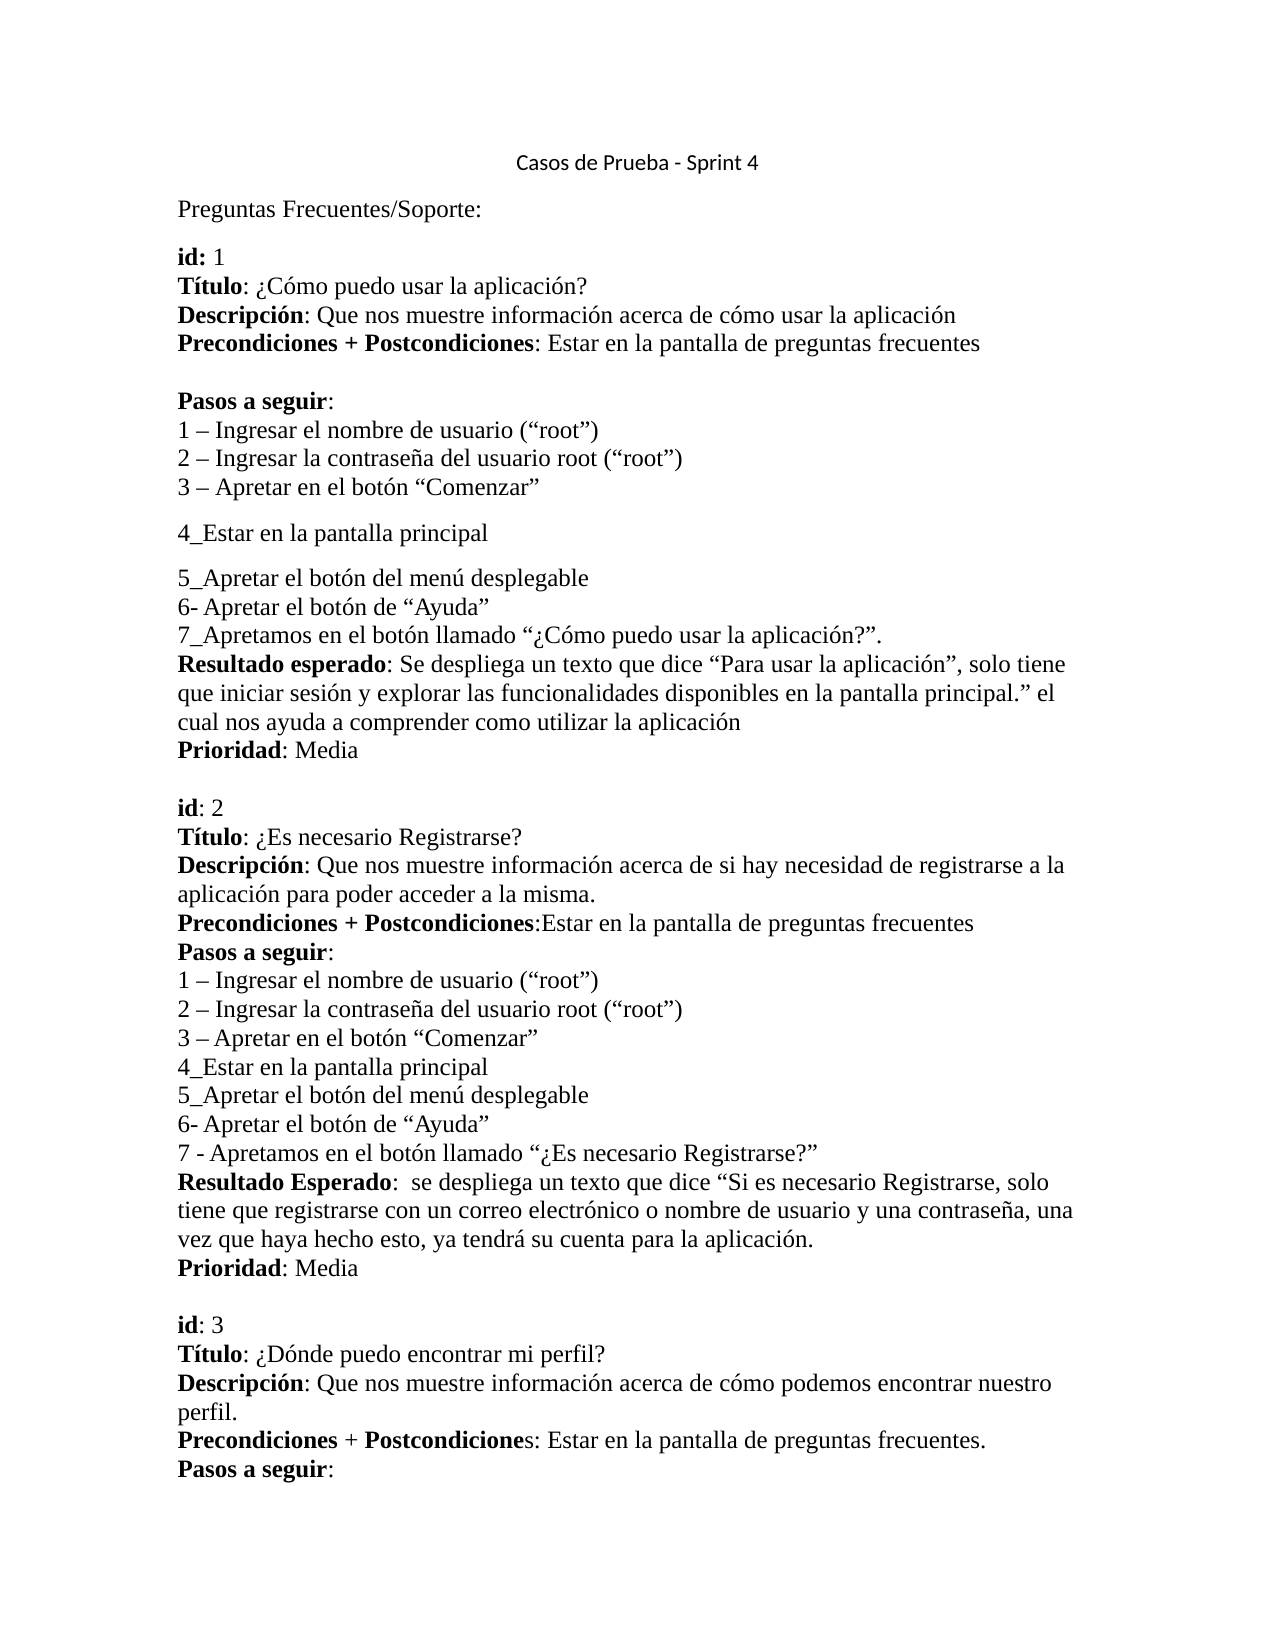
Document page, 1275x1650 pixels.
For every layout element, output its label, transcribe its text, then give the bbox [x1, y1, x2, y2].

text Título: ¿Dónde puedo encontrar mi perfil? [177, 1339, 1098, 1368]
text Casos de Prueba - Sprint 4 [177, 148, 1098, 176]
text id: 1 Título: ¿Cómo puedo usar la aplicación? Descripción: Que nos muestre información acerca de cómo usar la aplicación Precondiciones + Postcondiciones: Estar en la pantalla de preguntas frecuentes Pasos a seguir: [177, 242, 1098, 415]
text 7_Apretamos en el botón llamado “¿Cómo puedo usar la aplicación?”. Resultado esperado: Se despliega un texto que dice “Para usar la aplicación”, solo tiene que iniciar sesión y explorar las funcionalidades disponibles en la pantalla principal.” el cual nos ayuda a comprender como utilizar la aplicación Prioridad: Media id: 2 Título: ¿Es necesario Registrarse? Descripción: Que nos muestre información acerca de si hay necesidad de registrarse a la aplicación para poder acceder a la misma. Precondiciones + Postcondiciones:Estar en la pantalla de preguntas frecuentes Pasos a seguir: 1 – Ingresar el nombre de usuario (“root”) 2 – Ingresar la contraseña del usuario root (“root”) 3 – Apretar en el botón “Comenzar” [177, 621, 1098, 1052]
text 1 – Ingresar el nombre de usuario (“root”) 2 – Ingresar la contraseña del usuario root (“root”) 3 – Apretar en el botón “Comenzar” [177, 415, 1098, 501]
text Resultado Esperado: se despliega un texto que dice “Si es necesario Registrarse, solo tiene que registrarse con un correo electrónico o nombre de usuario y una contraseña, una vez que haya hecho esto, ya tendrá su cuenta para la aplicación. [177, 1167, 1098, 1253]
text 5_Apretar el botón del menú desplegable 6- Apretar el botón de “Ayuda” [177, 563, 1098, 621]
text Pasos a seguir: [177, 1454, 1098, 1483]
text 4_Estar en la pantalla principal [177, 518, 1098, 546]
text Precondiciones + Postcondiciones: Estar en la pantalla de preguntas frecuentes. [177, 1426, 1098, 1454]
text 5_Apretar el botón del menú desplegable 6- Apretar el botón de “Ayuda” 7 - Apretamos en el botón llamado “¿Es necesario Registrarse?” [177, 1081, 1098, 1167]
text Descripción: Que nos muestre información acerca de cómo podemos encontrar nuestro perfil. [177, 1368, 1098, 1426]
text id: 3 [177, 1311, 1098, 1339]
text Prioridad: Media [177, 1253, 1098, 1282]
text 4_Estar en la pantalla principal [177, 1052, 1098, 1081]
text Preguntas Frecuentes/Soporte: [177, 194, 1098, 223]
